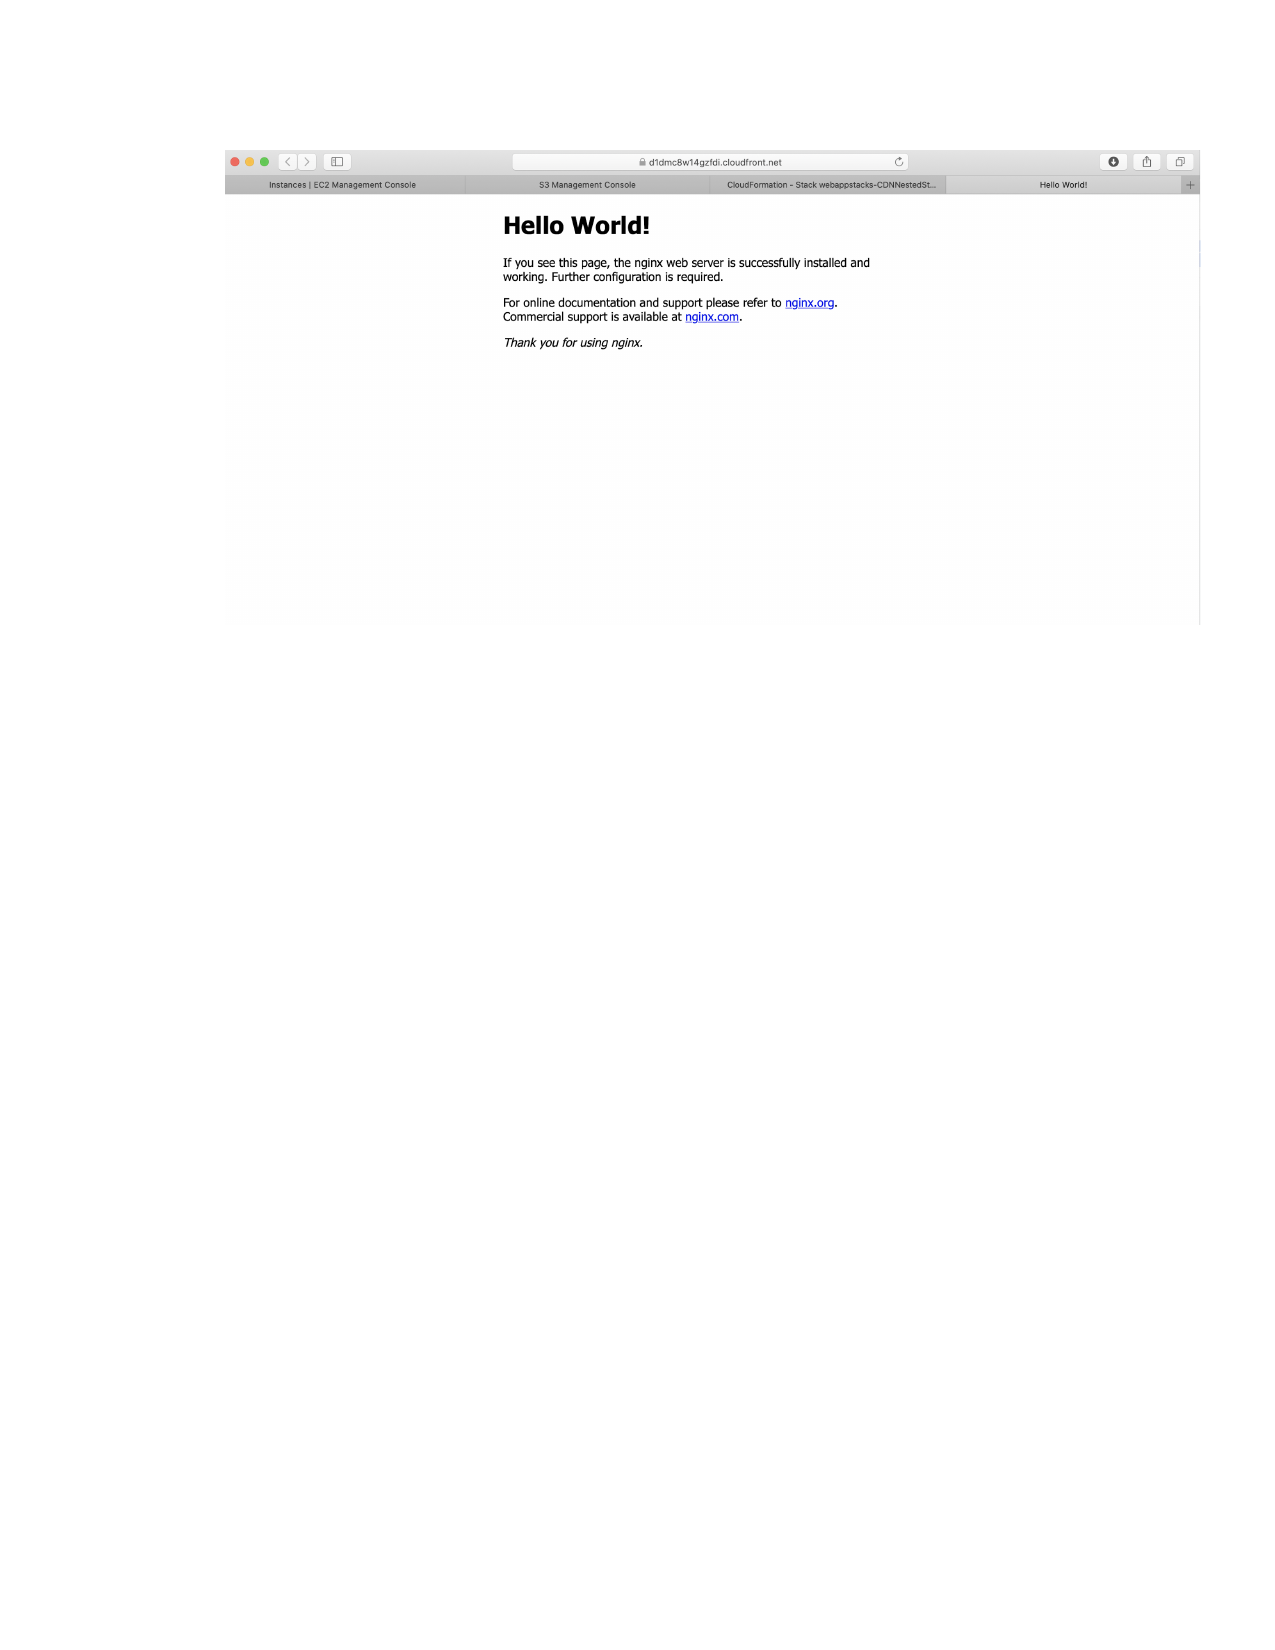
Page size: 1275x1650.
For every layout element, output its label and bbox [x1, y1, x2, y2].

picture [225, 150, 1200, 625]
